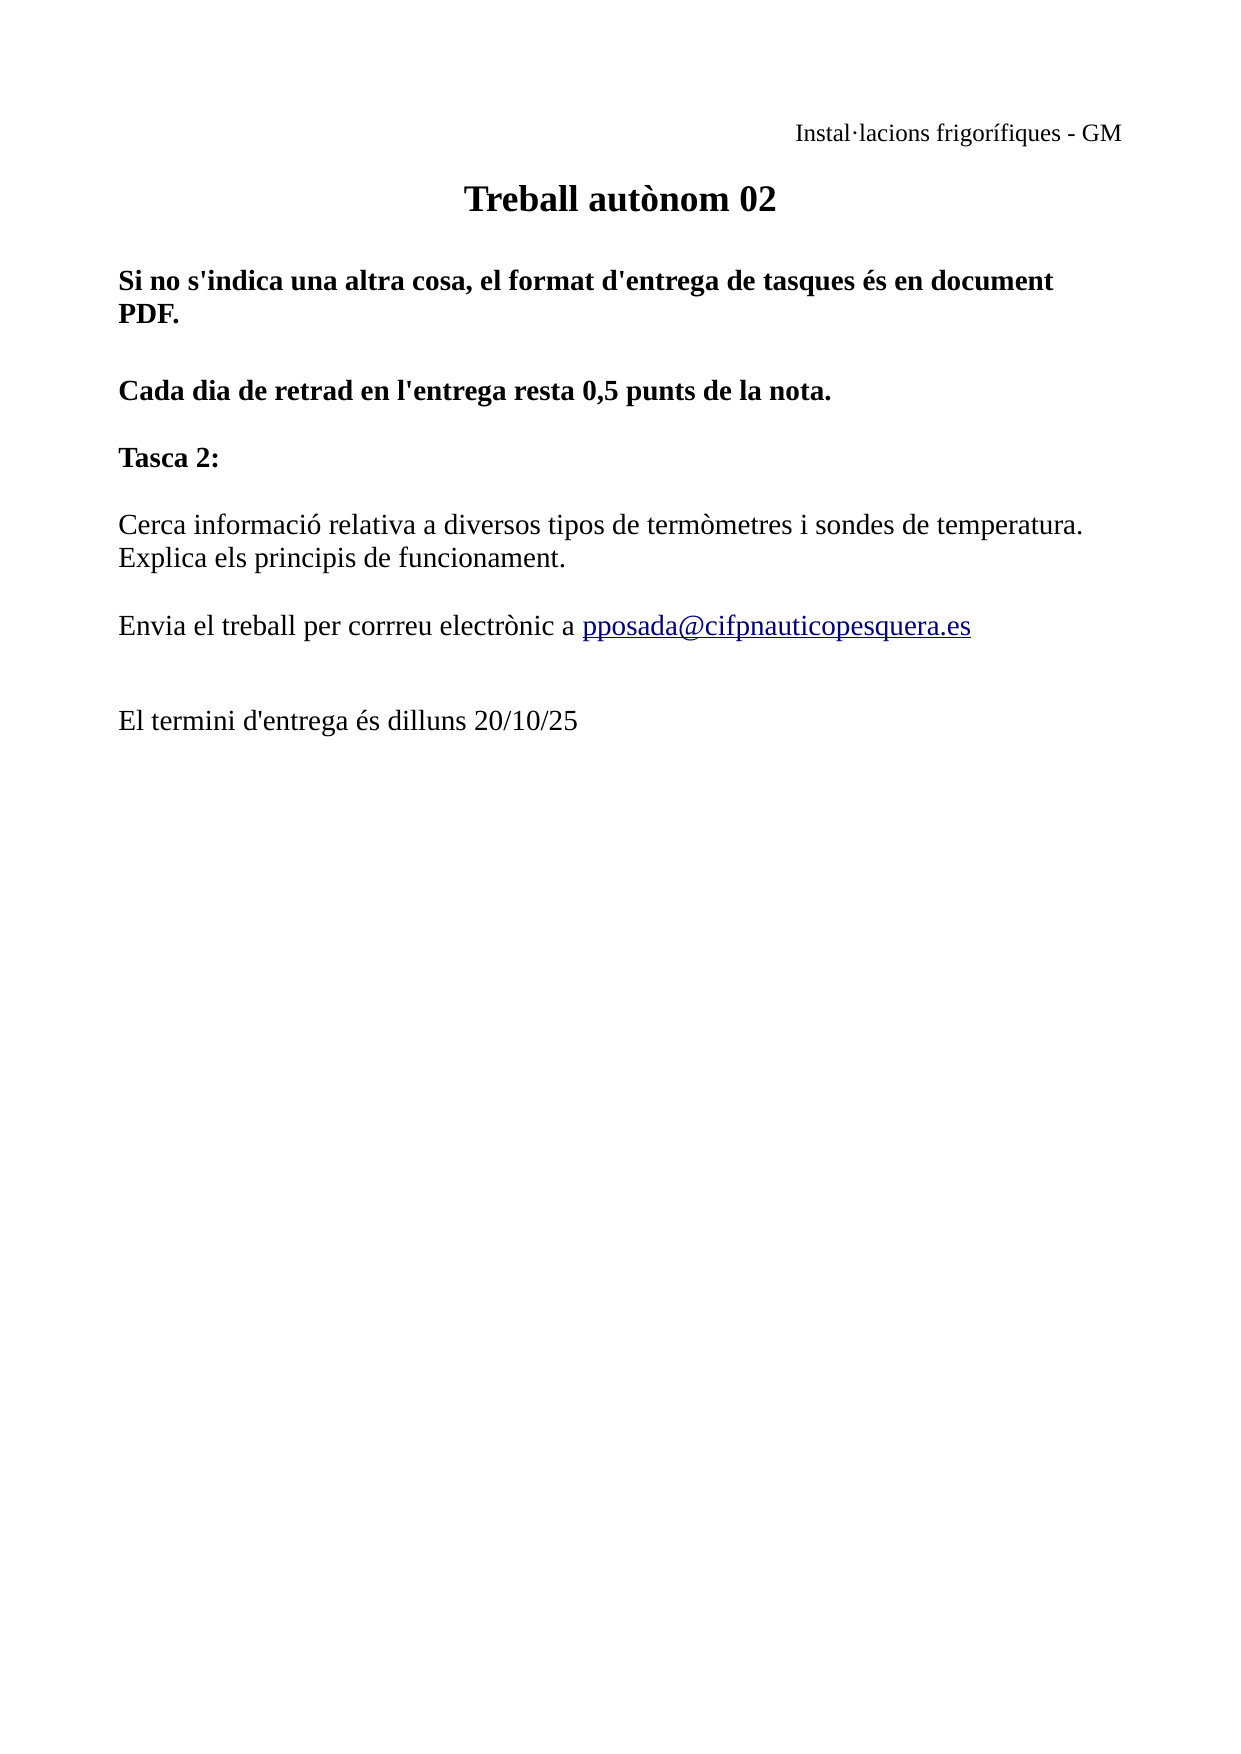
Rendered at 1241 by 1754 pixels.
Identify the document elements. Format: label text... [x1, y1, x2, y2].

text Treball autònom 02 [118, 176, 1122, 219]
text Tasca 2: [118, 440, 1122, 473]
text Cerca informació relativa a diversos tipos de termòmetres i sondes de temperatura. Explica els principis de funcionament. [118, 507, 1122, 574]
text Cada dia de retrad en l'entrega resta 0,5 punts de la nota. [118, 373, 1122, 406]
text Si no s'indica una altra cosa, el format d'entrega de tasques és en document PDF. [118, 263, 1122, 330]
text Envia el treball per corrreu electrònic a pposada@cifpnauticopesquera.es [118, 608, 1122, 641]
text El termini d'entrega és dilluns 20/10/25 [118, 703, 1122, 737]
